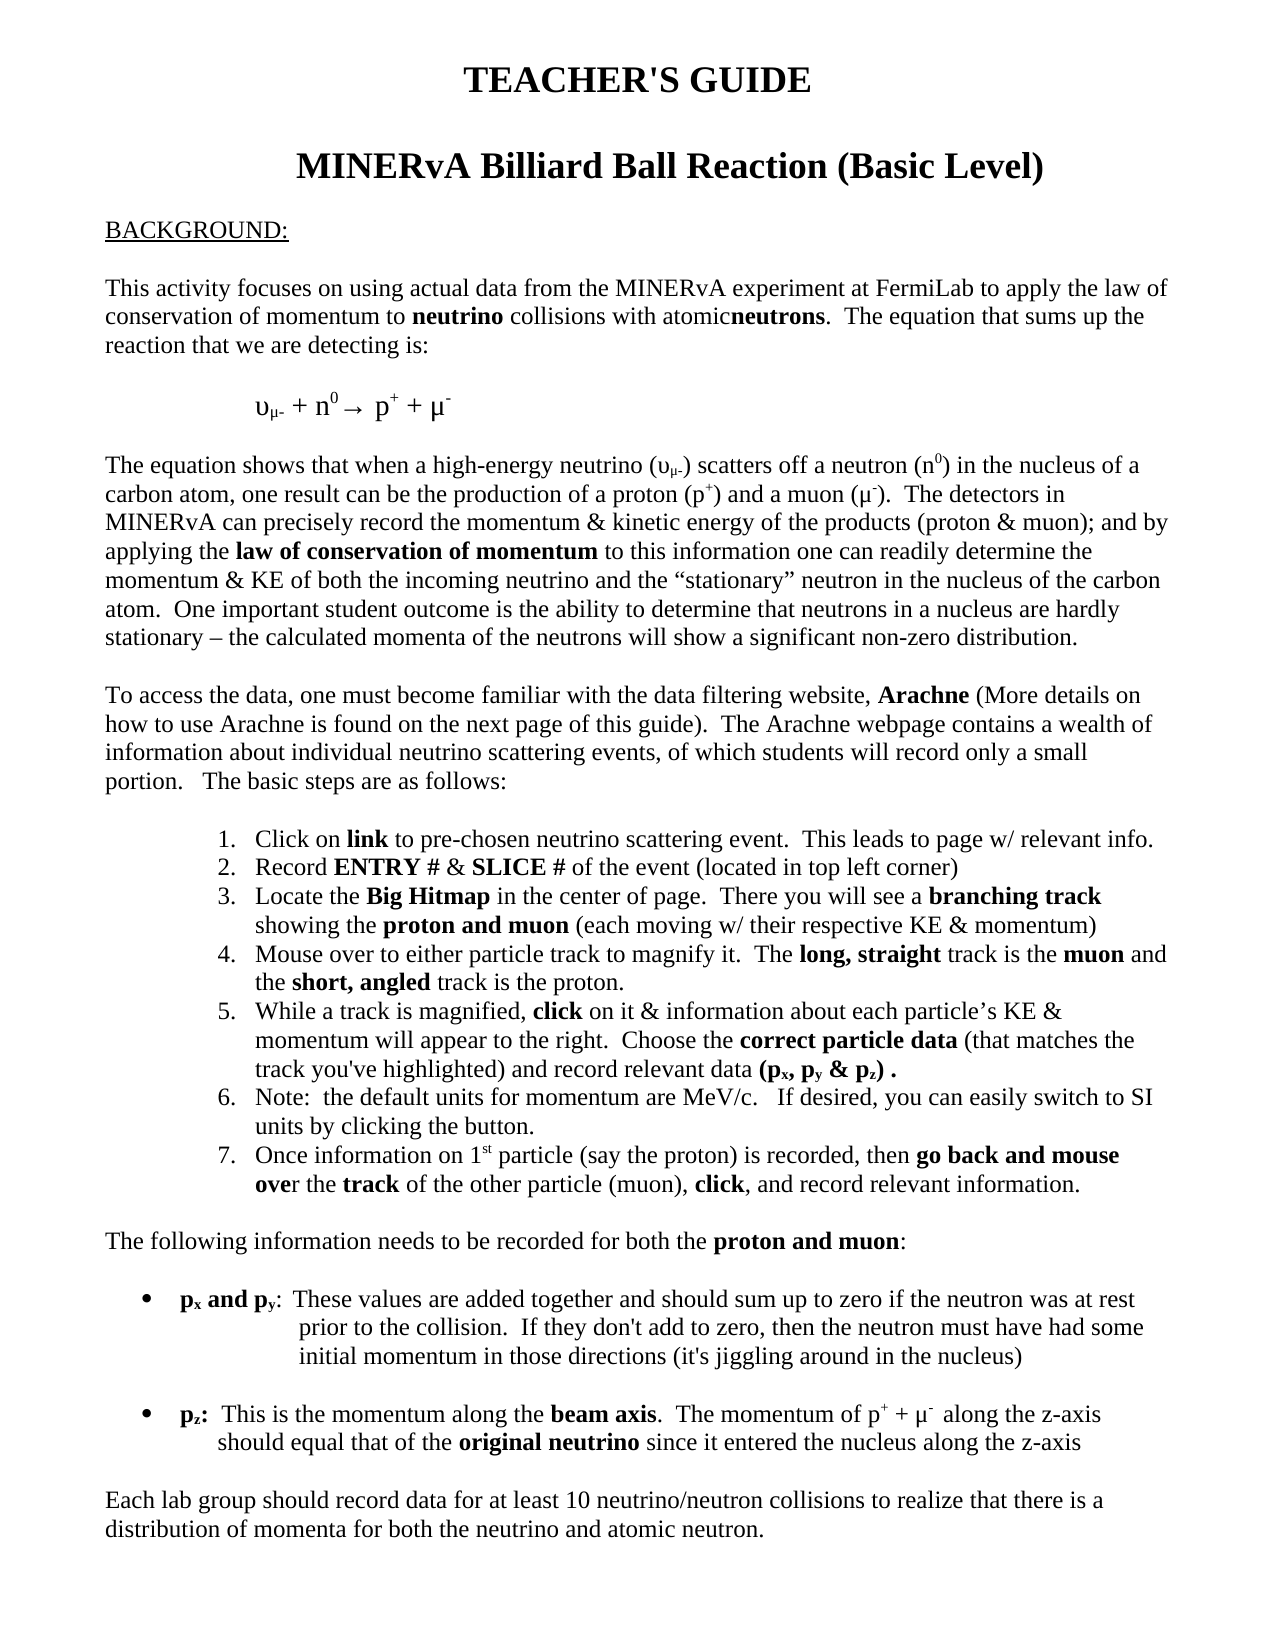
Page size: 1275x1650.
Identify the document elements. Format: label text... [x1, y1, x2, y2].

list Note: the default units for momentum are MeV/c. If desired, you can easily switch to SI units by clicking the button. [217, 1082, 1170, 1140]
list px and py: These values are added together and should sum up to zero if the neutron was at rest [142, 1284, 1170, 1312]
list Record ENTRY # & SLICE # of the event (located in top left corner) [217, 852, 1170, 881]
list prior to the collision. If they don't add to zero, then the neutron must have had some [142, 1312, 1170, 1341]
text Each lab group should record data for at least 10 neutrino/neutron collisions to realize that there is a distribution of momenta for both the neutrino and atomic neutron. [105, 1485, 1170, 1542]
list Mouse over to either particle track to magnify it. The long, straight track is the muon and the short, angled track is the proton. [217, 939, 1170, 996]
list While a track is magnified, click on it & information about each particle’s KE & momentum will appear to the right. Choose the correct particle data (that matches the track you've highlighted) and record relevant data (px, py & pz) . [217, 996, 1170, 1082]
text BACKGROUND: [105, 215, 1170, 244]
list pz: This is the momentum along the beam axis. The momentum of p+ + μ- along the z-axis [142, 1399, 1170, 1427]
list initial momentum in those directions (it's jiggling around in the nucleus) [142, 1341, 1170, 1370]
list Locate the Big Hitmap in the center of page. There you will see a branching track showing the proton and muon (each moving w/ their respective KE & momentum) [217, 881, 1170, 939]
text υμ- + n0→ p+ + μ- [105, 388, 1170, 421]
list Once information on 1st particle (say the proton) is recorded, then go back and mouse over the track of the other particle (muon), click, and record relevant information. [217, 1140, 1170, 1197]
text TEACHER'S GUIDE [105, 57, 1170, 100]
text This activity focuses on using actual data from the MINERvA experiment at FermiLab to apply the law of conservation of momentum to neutrino collisions with atomicneutrons. The equation that sums up the reaction that we are detecting is: [105, 273, 1170, 359]
text To access the data, one must become familiar with the data filtering website, Arachne (More details on how to use Arachne is found on the next page of this guide). The Arachne webpage contains a wealth of information about individual neutrino scattering events, of which students will record only a small portion. The basic steps are as follows: [105, 680, 1170, 795]
text The equation shows that when a high-energy neutrino (υμ-) scatters off a neutron (n0) in the nucleus of a carbon atom, one result can be the production of a proton (p+) and a muon (μ-). The detectors in MINERvA can precisely record the momentum & kinetic energy of the products (proton & muon); and by applying the law of conservation of momentum to this information one can readily determine the momentum & KE of both the incoming neutrino and the “stationary” neutron in the nucleus of the carbon atom. One important student outcome is the ability to determine that neutrons in a nucleus are hardly stationary – the calculated momenta of the neutrons will show a significant non-zero distribution. [105, 450, 1170, 651]
list should equal that of the original neutrino since it entered the nucleus along the z-axis [142, 1427, 1170, 1456]
list Click on link to pre-chosen neutrino scattering event. This leads to page w/ relevant info. [217, 824, 1170, 852]
text The following information needs to be recorded for both the proton and muon: [105, 1226, 1170, 1255]
text MINERvA Billiard Ball Reaction (Basic Level) [105, 143, 1170, 186]
